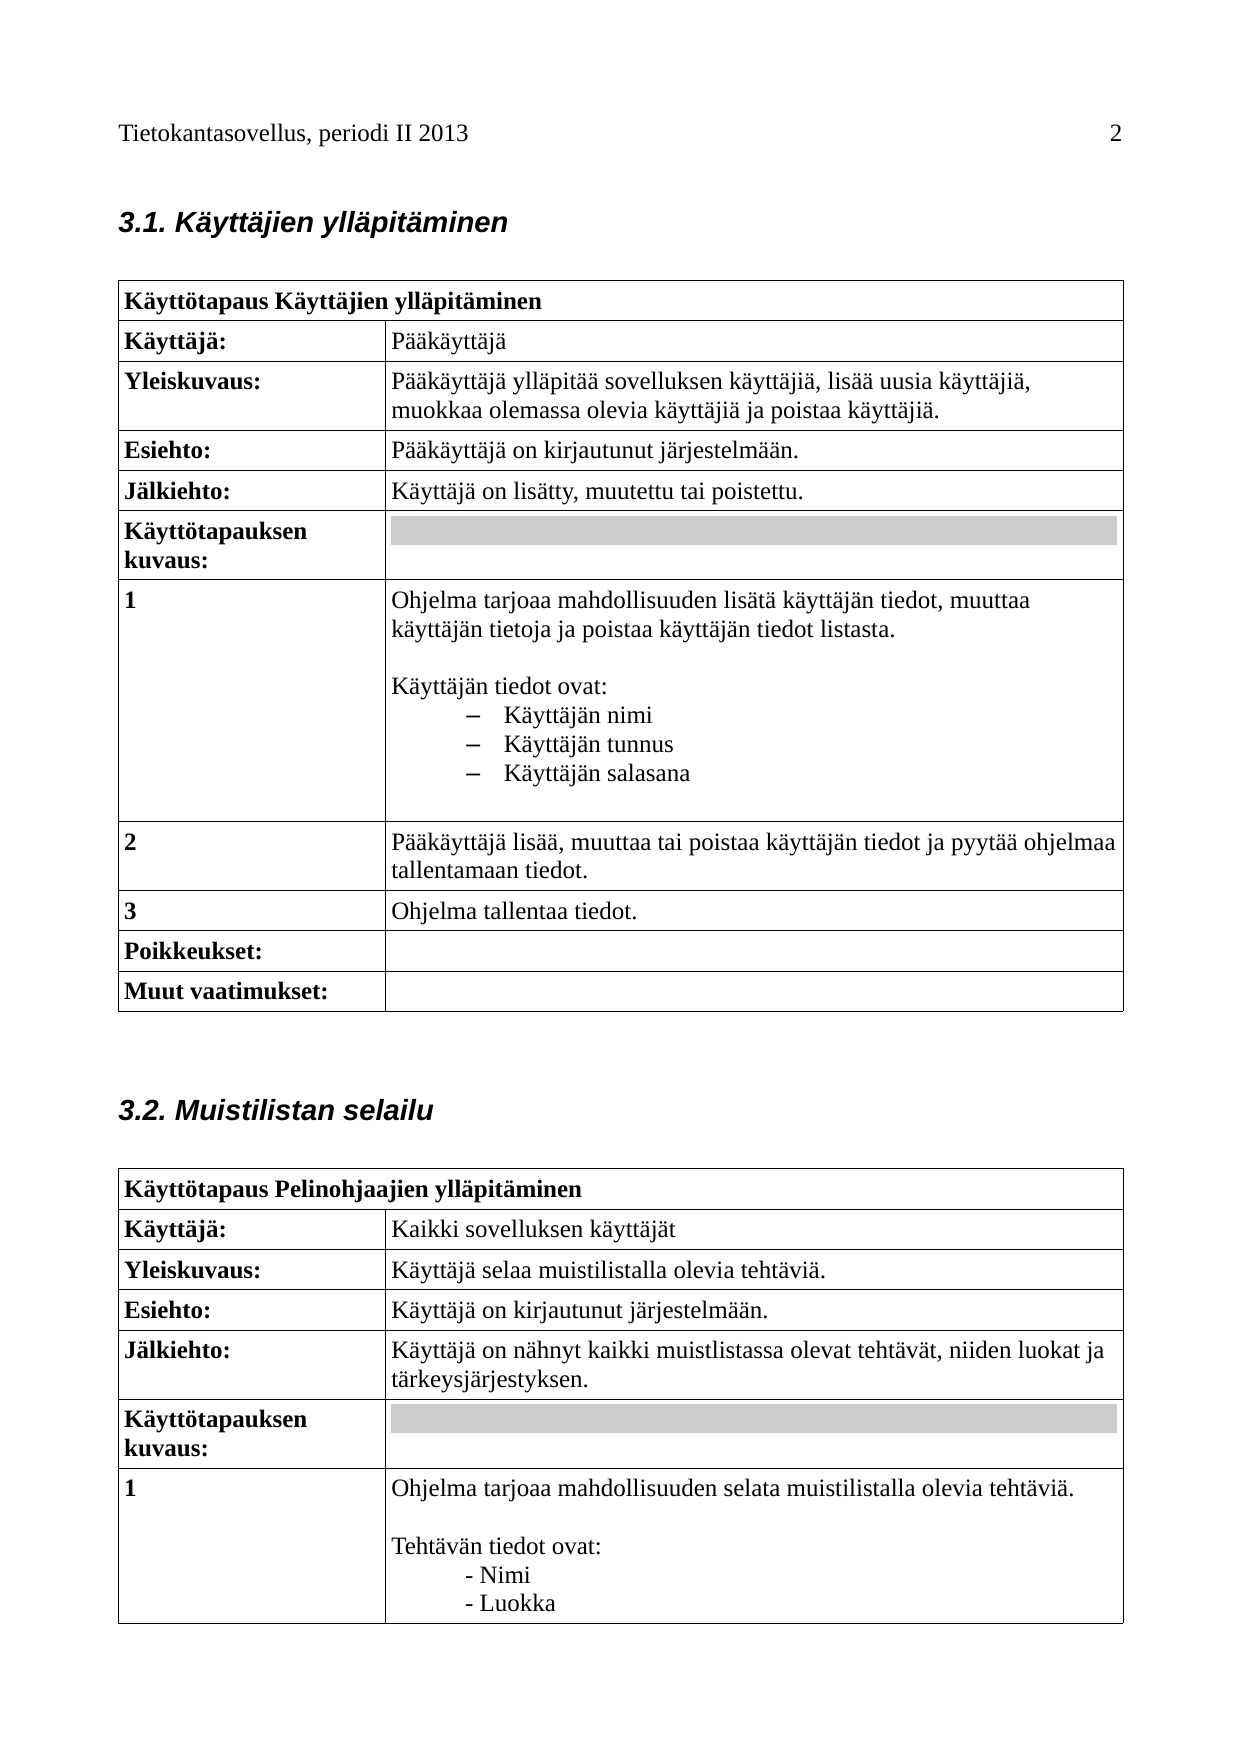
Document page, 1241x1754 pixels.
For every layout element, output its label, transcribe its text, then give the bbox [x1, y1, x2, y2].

table_cell Käyttäjä on nähnyt kaikki muistlistassa olevat tehtävät, niiden luokat ja tärkeysjärjestyksen. [386, 1331, 1123, 1398]
table_header Käyttötapaus Pelinohjaajien ylläpitäminen [119, 1169, 1123, 1208]
table_cell Esiehto: [119, 1290, 385, 1329]
table_cell 2 [119, 822, 385, 890]
table_cell Jälkiehto: [119, 1331, 385, 1398]
table_cell Käyttäjä selaa muistilistalla olevia tehtäviä. [386, 1250, 1123, 1289]
table_cell Käyttäjä on lisätty, muutettu tai poistettu. [386, 471, 1123, 510]
subtitle 3.1. Käyttäjien ylläpitäminen [118, 205, 1122, 239]
table_cell Käyttäjä: [119, 1210, 385, 1249]
table_cell [386, 1400, 1123, 1468]
table_cell Muut vaatimukset: [119, 972, 385, 1011]
table_cell Ohjelma tarjoaa mahdollisuuden selata muistilistalla olevia tehtäviä. Tehtävän tiedot ovat: - Nimi - Luokka [386, 1469, 1123, 1623]
table_cell Yleiskuvaus: [119, 1250, 385, 1289]
table_cell Käyttötapauksen kuvaus: [119, 1400, 385, 1468]
table_cell 1 [119, 1469, 385, 1623]
table_cell Ohjelma tarjoaa mahdollisuuden lisätä käyttäjän tiedot, muuttaa käyttäjän tietoja ja poistaa käyttäjän tiedot listasta. Käyttäjän tiedot ovat: Käyttäjän nimi Käyttäjän tunnus Käyttäjän salasana [386, 580, 1123, 821]
subtitle 3.2. Muistilistan selailu [118, 1093, 1122, 1127]
table_cell Poikkeukset: [119, 931, 385, 971]
table_cell Käyttäjä: [119, 321, 385, 361]
table_cell [386, 972, 1123, 1011]
table_header Käyttötapaus Käyttäjien ylläpitäminen [119, 281, 1123, 320]
table_cell Jälkiehto: [119, 471, 385, 510]
table_cell [386, 511, 1123, 579]
table_cell 1 [119, 580, 385, 821]
table_cell Pääkäyttäjä lisää, muuttaa tai poistaa käyttäjän tiedot ja pyytää ohjelmaa tallentamaan tiedot. [386, 822, 1123, 890]
table_cell Pääkäyttäjä on kirjautunut järjestelmään. [386, 431, 1123, 470]
table_cell Pääkäyttäjä [386, 321, 1123, 361]
table_cell Ohjelma tallentaa tiedot. [386, 891, 1123, 930]
table_cell Yleiskuvaus: [119, 362, 385, 429]
table_cell Käyttäjä on kirjautunut järjestelmään. [386, 1290, 1123, 1329]
table_cell Käyttötapauksen kuvaus: [119, 511, 385, 579]
table_cell Pääkäyttäjä ylläpitää sovelluksen käyttäjiä, lisää uusia käyttäjiä, muokkaa olemassa olevia käyttäjiä ja poistaa käyttäjiä. [386, 362, 1123, 429]
table_cell Kaikki sovelluksen käyttäjät [386, 1210, 1123, 1249]
table_cell 3 [119, 891, 385, 930]
table_cell [386, 931, 1123, 971]
table_cell Esiehto: [119, 431, 385, 470]
